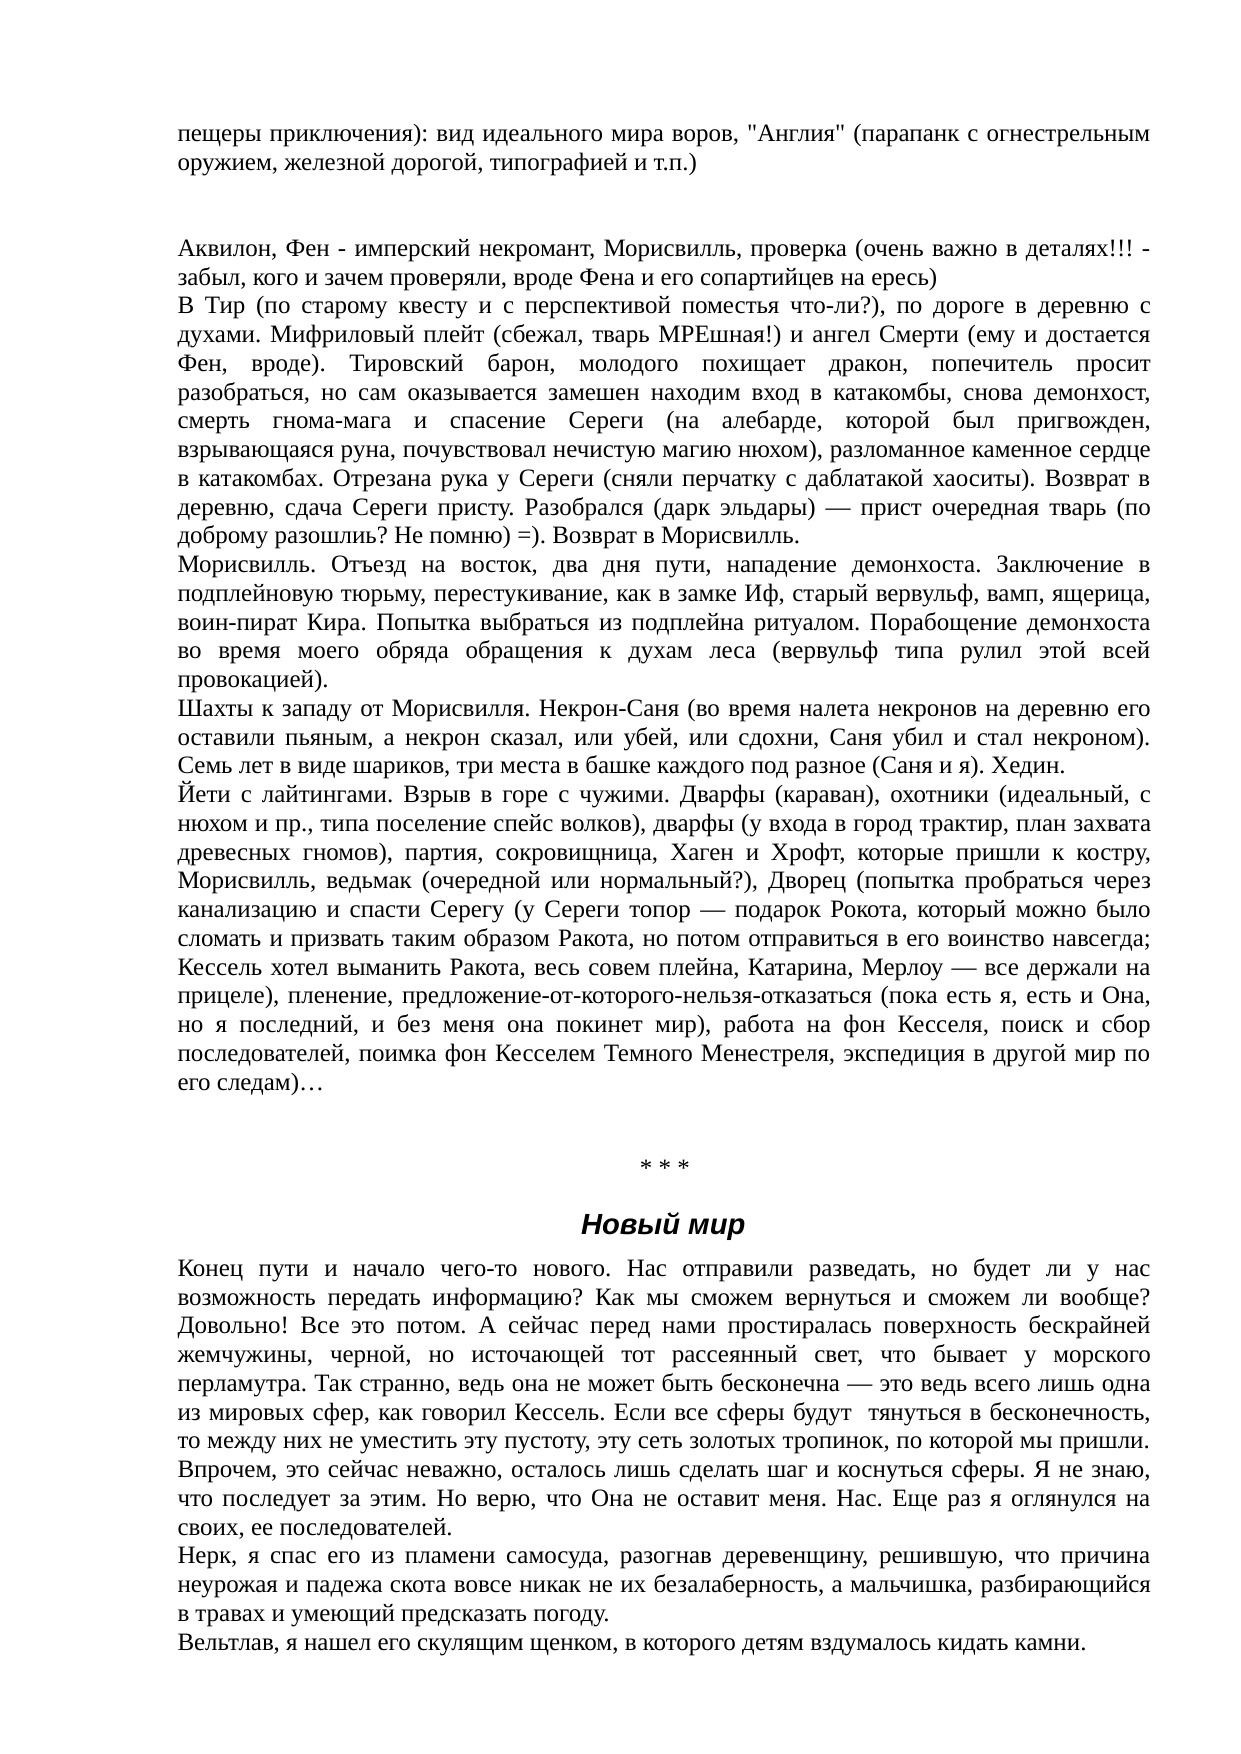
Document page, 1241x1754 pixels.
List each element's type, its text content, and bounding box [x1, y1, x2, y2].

text * * * [177, 1153, 1152, 1182]
text Конец пути и начало чего-то нового. Нас отправили разведать, но будет ли у нас возможность передать информацию? Как мы сможем вернуться и сможем ли вообще?Довольно! Все это потом. А сейчас перед нами простиралась поверхность бескрайней жемчужины, черной, но источающей тот рассеянный свет, что бывает у морского перламутра. Так странно, ведь она не может быть бесконечна ― это ведь всего лишь одна из мировых сфер, как говорил Кессель. Если все сферы будут тянуться в бесконечность, то между них не уместить эту пустоту, эту сеть золотых тропинок, по которой мы пришли. Впрочем, это сейчас неважно, осталось лишь сделать шаг и коснуться сферы. Я не знаю, что последует за этим. Но верю, что Она не оставит меня. Нас. Еще раз я оглянулся на своих, ее последователей. [177, 1253, 1152, 1540]
text Морисвилль. Отъезд на восток, два дня пути, нападение демонхоста. Заключение в подплейновую тюрьму, перестукивание, как в замке Иф, старый вервульф, вамп, ящерица, воин-пират Кира. Попытка выбраться из подплейна ритуалом. Порабощение демонхоста во время моего обряда обращения к духам леса (вервульф типа рулил этой всей провокацией). [177, 549, 1152, 693]
text пещеры приключения): вид идеального мира воров, "Англия" (парапанк с огнестрельным оружием, железной дорогой, типографией и т.п.) [177, 118, 1152, 176]
subtitle Новый мир [177, 1207, 1152, 1240]
text Аквилон, Фен - имперский некромант, Морисвилль, проверка (очень важно в деталях!!! - забыл, кого и зачем проверяли, вроде Фена и его сопартийцев на ересь) [177, 233, 1152, 291]
text Вельтлав, я нашел его скулящим щенком, в которого детям вздумалось кидать камни. [177, 1627, 1152, 1655]
text Йети с лайтингами. Взрыв в горе с чужими. Дварфы (караван), охотники (идеальный, с нюхом и пр., типа поселение спейс волков), дварфы (у входа в город трактир, план захвата древесных гномов), партия, сокровищница, Хаген и Хрофт, которые пришли к костру, Морисвилль, ведьмак (очередной или нормальный?), Дворец (попытка пробраться через канализацию и спасти Серегу (у Сереги топор ― подарок Рокота, который можно было сломать и призвать таким образом Ракота, но потом отправиться в его воинство навсегда; Кессель хотел выманить Ракота, весь совем плейна, Катарина, Мерлоу ― все держали на прицеле), пленение, предложение-от-которого-нельзя-отказаться (пока есть я, есть и Она, но я последний, и без меня она покинет мир), работа на фон Кесселя, поиск и сбор последователей, поимка фон Кесселем Темного Менестреля, экспедиция в другой мир по его следам)… [177, 779, 1152, 1096]
text В Тир (по старому квесту и с перспективой поместья что-ли?), по дороге в деревню с духами. Мифриловый плейт (сбежал, тварь МРЕшная!) и ангел Смерти (ему и достается Фен, вроде). Тировский барон, молодого похищает дракон, попечитель просит разобраться, но сам оказывается замешен находим вход в катакомбы, снова демонхост, смерть гнома-мага и спасение Сереги (на алебарде, которой был пригвожден, взрывающаяся руна, почувствовал нечистую магию нюхом), разломанное каменное сердце в катакомбах. Отрезана рука у Сереги (сняли перчатку с даблатакой хаоситы). Возврат в деревню, сдача Сереги присту. Разобрался (дарк эльдары) ― прист очередная тварь (по доброму разошлиь? Не помню) =). Возврат в Морисвилль. [177, 291, 1152, 549]
text Шахты к западу от Морисвилля. Некрон-Саня (во время налета некронов на деревню его оставили пьяным, а некрон сказал, или убей, или сдохни, Саня убил и стал некроном). Семь лет в виде шариков, три места в башке каждого под разное (Саня и я). Хедин. [177, 693, 1152, 779]
text Нерк, я спас его из пламени самосуда, разогнав деревенщину, решившую, что причина неурожая и падежа скота вовсе никак не их безалаберность, а мальчишка, разбирающийся в травах и умеющий предсказать погоду. [177, 1540, 1152, 1627]
